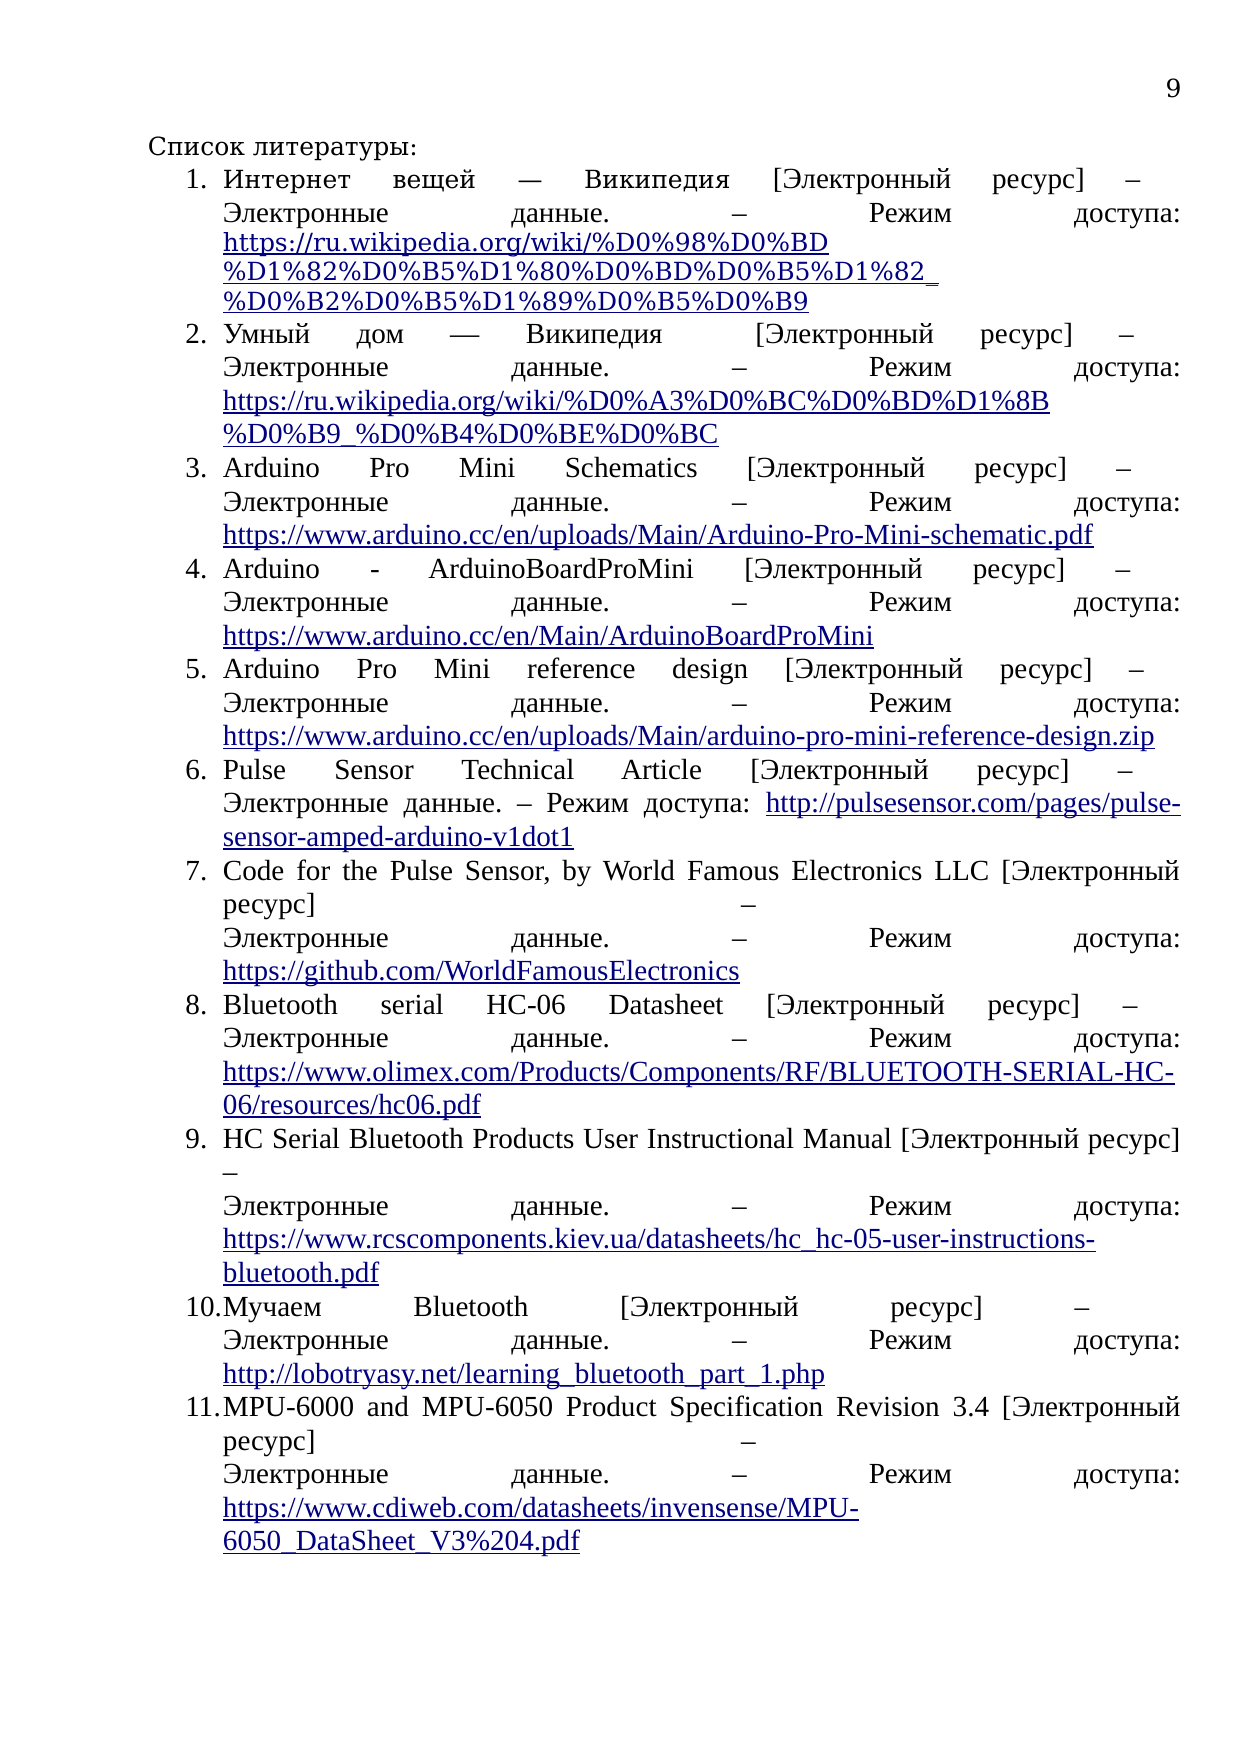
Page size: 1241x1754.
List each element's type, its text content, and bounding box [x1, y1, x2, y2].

list Интернет вещей — Википедия [Электронный ресурс] – Электронные данные. – Режим доступа: https://ru.wikipedia.org/wiki/%D0%98%D0%BD%D1%82%D0%B5%D1%80%D0%BD%D0%B5%D1%82_%D0%B2%D0%B5%D1%89%D0%B5%D0%B9 [185, 161, 1181, 316]
list MPU-6000 and MPU-6050 Product Specification Revision 3.4 [Электронный ресурс] – Электронные данные. – Режим доступа: https://www.cdiweb.com/datasheets/invensense/MPU-6050_DataSheet_V3%204.pdf [185, 1389, 1181, 1557]
list Bluetooth serial HC-06 Datasheet [Электронный ресурс] – Электронные данные. – Режим доступа: https://www.olimex.com/Products/Components/RF/BLUETOOTH-SERIAL-HC-06/resources/hc06.pdf [185, 987, 1181, 1121]
list Arduino Pro Mini Schematics [Электронный ресурс] – Электронные данные. – Режим доступа: https://www.arduino.cc/en/uploads/Main/Arduino-Pro-Mini-schematic.pdf [185, 450, 1181, 551]
list Arduino - ArduinoBoardProMini [Электронный ресурс] – Электронные данные. – Режим доступа: https://www.arduino.cc/en/Main/ArduinoBoardProMini [185, 551, 1181, 651]
list Мучаем Bluetooth [Электронный ресурс] – Электронные данные. – Режим доступа: http://lobotryasy.net/learning_bluetooth_part_1.php [185, 1289, 1181, 1389]
list Умный дом — Википедия [Электронный ресурс] – Электронные данные. – Режим доступа: https://ru.wikipedia.org/wiki/%D0%A3%D0%BC%D0%BD%D1%8B%D0%B9_%D0%B4%D0%BE%D0%BC [185, 316, 1181, 450]
text Список литературы: [148, 132, 1181, 161]
list HC Serial Bluetooth Products User Instructional Manual [Электронный ресурс] – Электронные данные. – Режим доступа: https://www.rcscomponents.kiev.ua/datasheets/hc_hc-05-user-instructions-bluetooth.pdf [185, 1121, 1181, 1289]
list Code for the Pulse Sensor, by World Famous Electronics LLC [Электронный ресурс] – Электронные данные. – Режим доступа: https://github.com/WorldFamousElectronics [185, 853, 1181, 987]
list Arduino Pro Mini reference design [Электронный ресурс] – Электронные данные. – Режим доступа: https://www.arduino.cc/en/uploads/Main/arduino-pro-mini-reference-design.zip [185, 651, 1181, 752]
list Pulse Sensor Technical Article [Электронный ресурс] – Электронные данные. – Режим доступа: http://pulsesensor.com/pages/pulse-sensor-amped-arduino-v1dot1 [185, 752, 1181, 853]
